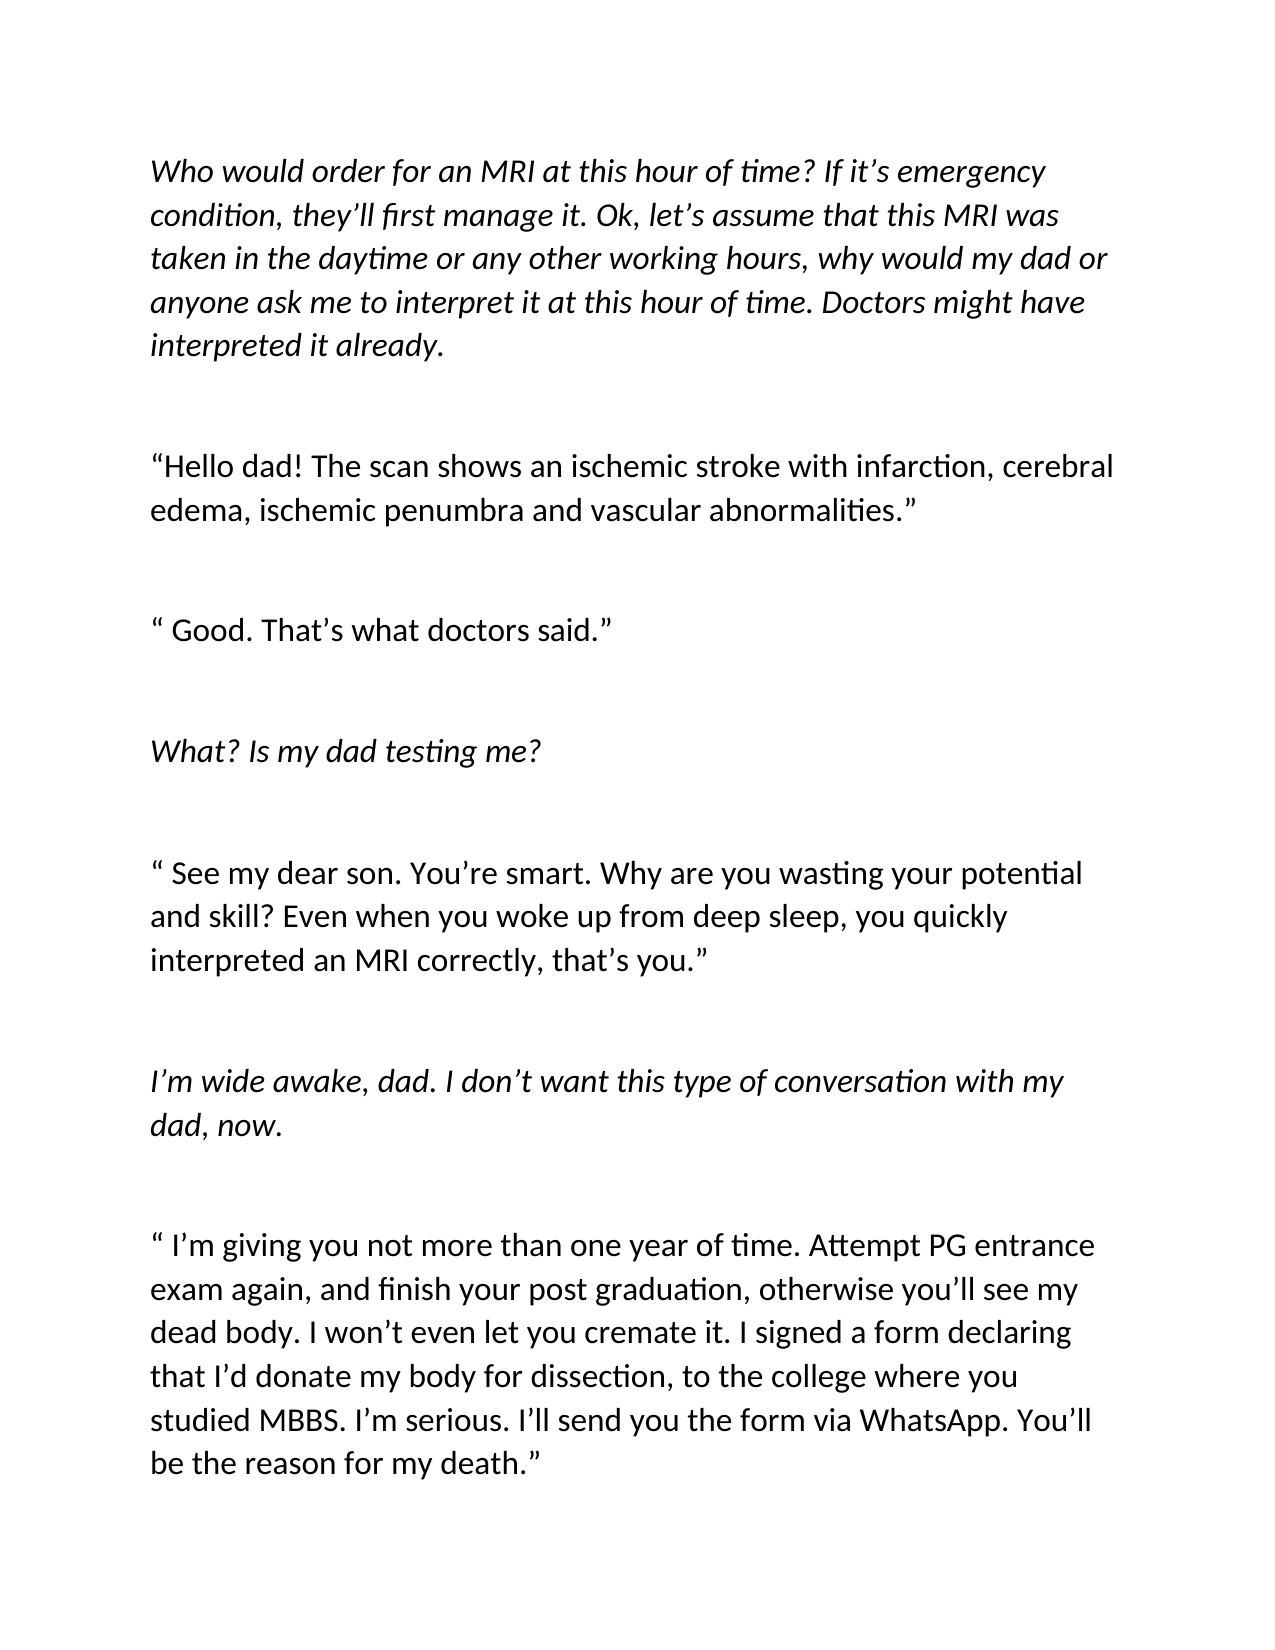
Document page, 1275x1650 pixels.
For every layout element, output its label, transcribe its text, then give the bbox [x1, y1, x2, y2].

text taken in the daytime or any other working hours, why would my dad or anyone ask me to interpret it at this hour of time. Doctors might have interpreted it already. [150, 237, 1162, 365]
text Who would order for an MRI at this hour of time? If it’s emergency condition, they’ll first manage it. Ok, let’s assume that this MRI was [150, 150, 1162, 234]
text “ I’m giving you not more than one year of time. Attempt PG entrance exam again, and finish your post graduation, otherwise you’ll see my dead body. I won’t even let you cremate it. I signed a form declaring that I’d donate my body for dissection, to the college where you studied MBBS. I’m serious. I’ll send you the form via WhatsApp. You’ll be the reason for my death.” [150, 1224, 1120, 1483]
text interpreted an MRI correctly, that’s you.” [150, 939, 1162, 980]
text “ See my dear son. You’re smart. Why are you wasting your potential and skill? Even when you woke up from deep sleep, you quickly [150, 852, 1110, 936]
text “Hello dad! The scan shows an ischemic stroke with infarction, cerebral edema, ischemic penumbra and vascular abnormalities.” [150, 445, 1125, 529]
text “ Good. That’s what doctors said.” [150, 609, 1162, 650]
text I’m wide awake, dad. I don’t want this type of conversation with my dad, now. [150, 1060, 1110, 1145]
text What? Is my dad testing me? [150, 730, 1162, 771]
